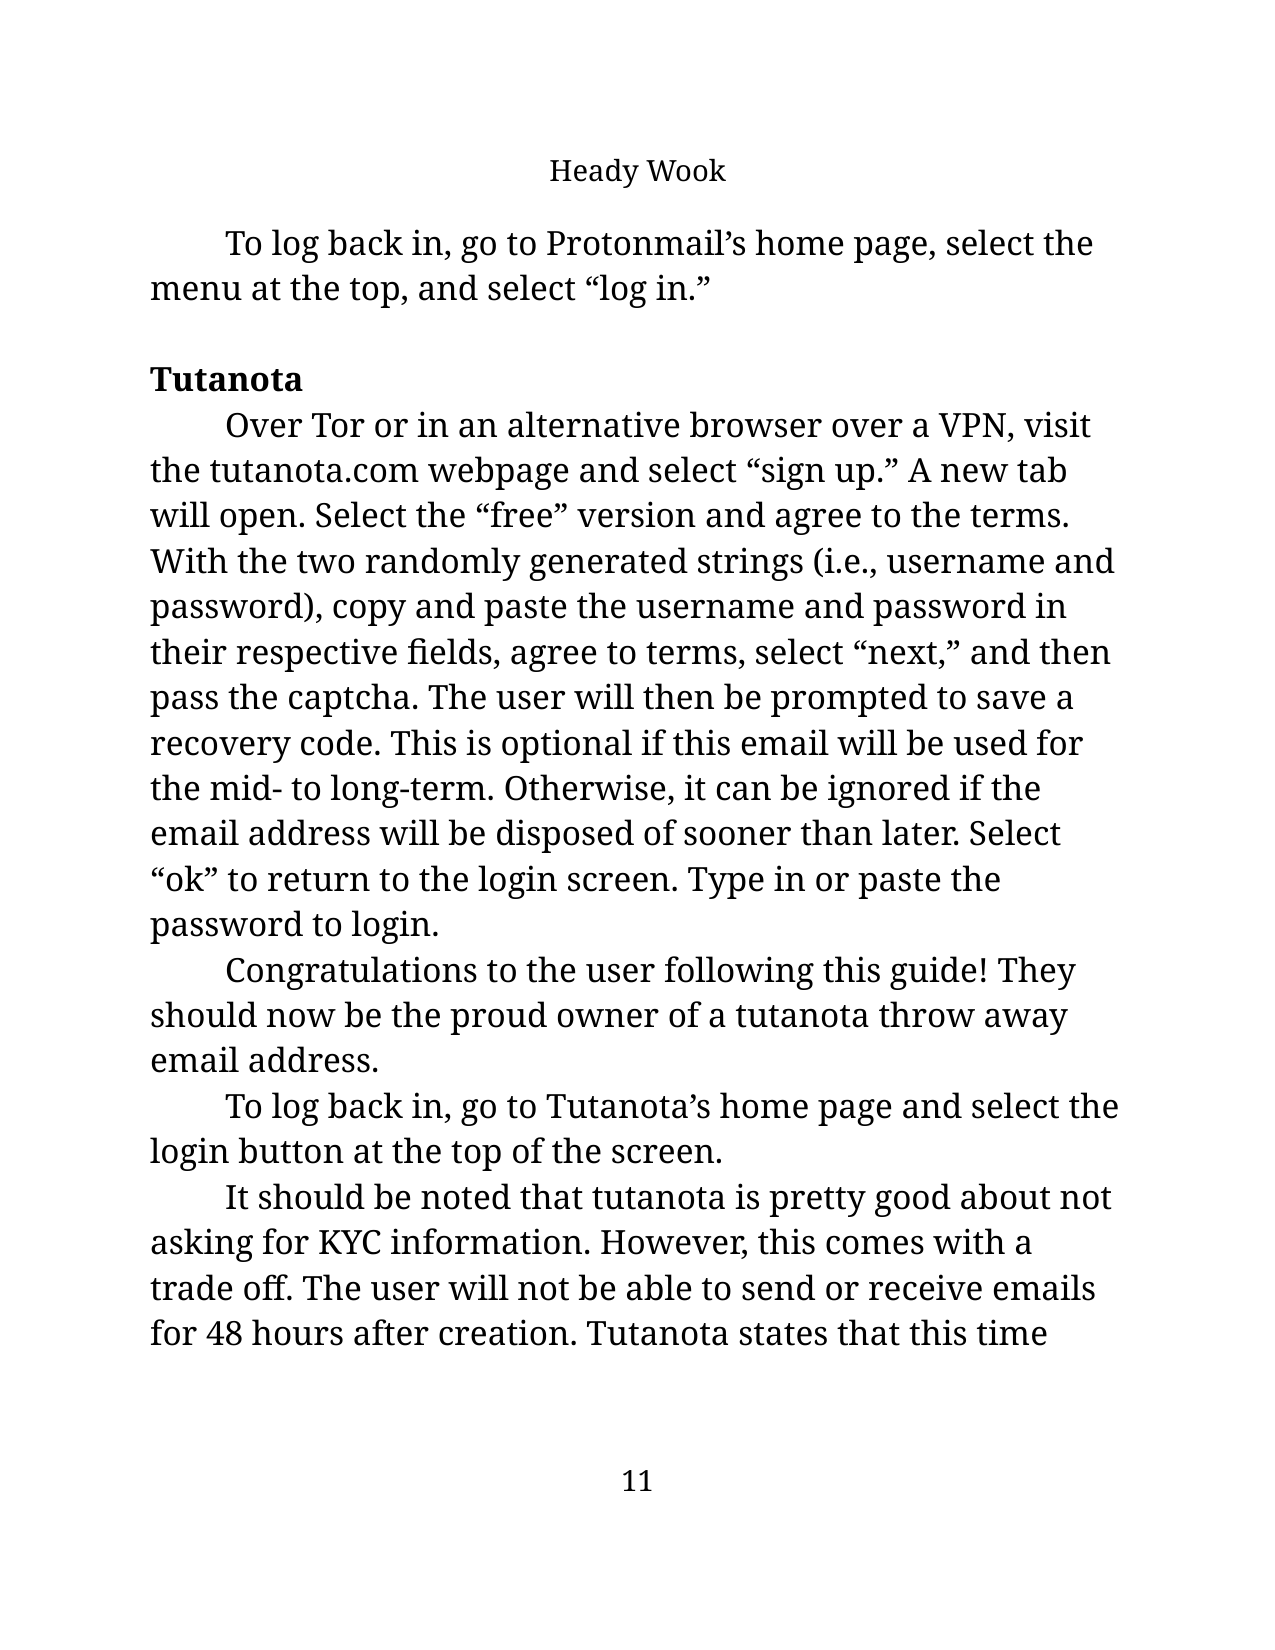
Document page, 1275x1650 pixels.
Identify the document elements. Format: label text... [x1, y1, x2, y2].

text To log back in, go to Protonmail’s home page, select the menu at the top, and select “log in.” [150, 220, 1125, 311]
text Over Tor or in an alternative browser over a VPN, visit the tutanota.com webpage and select “sign up.” A new tab will open. Select the “free” version and agree to the terms. With the two randomly generated strings (i.e., username and password), copy and paste the username and password in their respective fields, agree to terms, select “next,” and then pass the captcha. The user will then be prompted to save a recovery code. This is optional if this email will be used for the mid- to long-term. Otherwise, it can be ignored if the email address will be disposed of sooner than later. Select “ok” to return to the login screen. Type in or paste the password to login. [150, 401, 1125, 946]
text Congratulations to the user following this guide! They should now be the proud owner of a tutanota throw away email address. [150, 946, 1125, 1083]
text Tutanota [150, 356, 1125, 401]
text To log back in, go to Tutanota’s home page and select the login button at the top of the screen. [150, 1083, 1125, 1173]
text It should be noted that tutanota is pretty good about not asking for KYC information. However, this comes with a trade off. The user will not be able to send or receive emails for 48 hours after creation. Tutanota states that this time [150, 1173, 1125, 1355]
